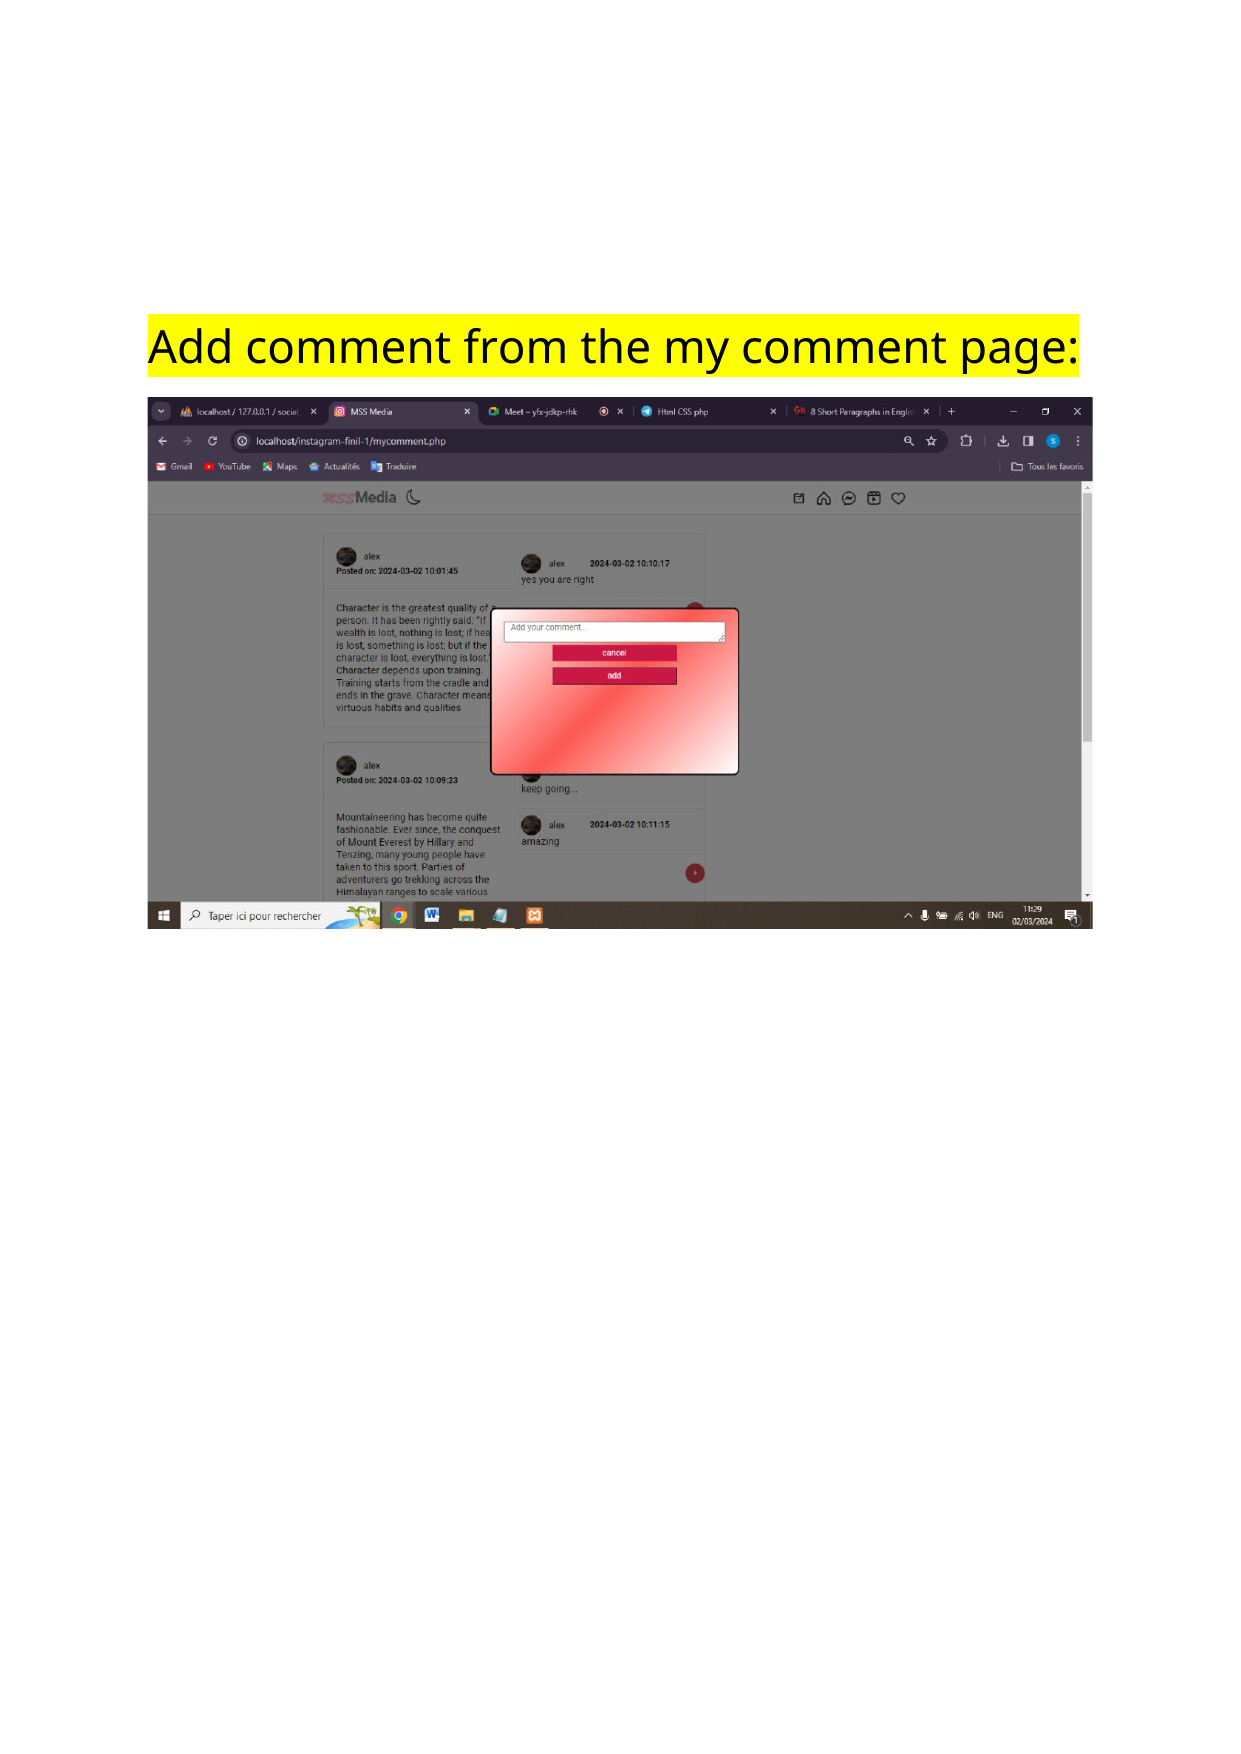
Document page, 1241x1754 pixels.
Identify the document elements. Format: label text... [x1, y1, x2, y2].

text Add comment from the my comment page: [148, 314, 1093, 377]
